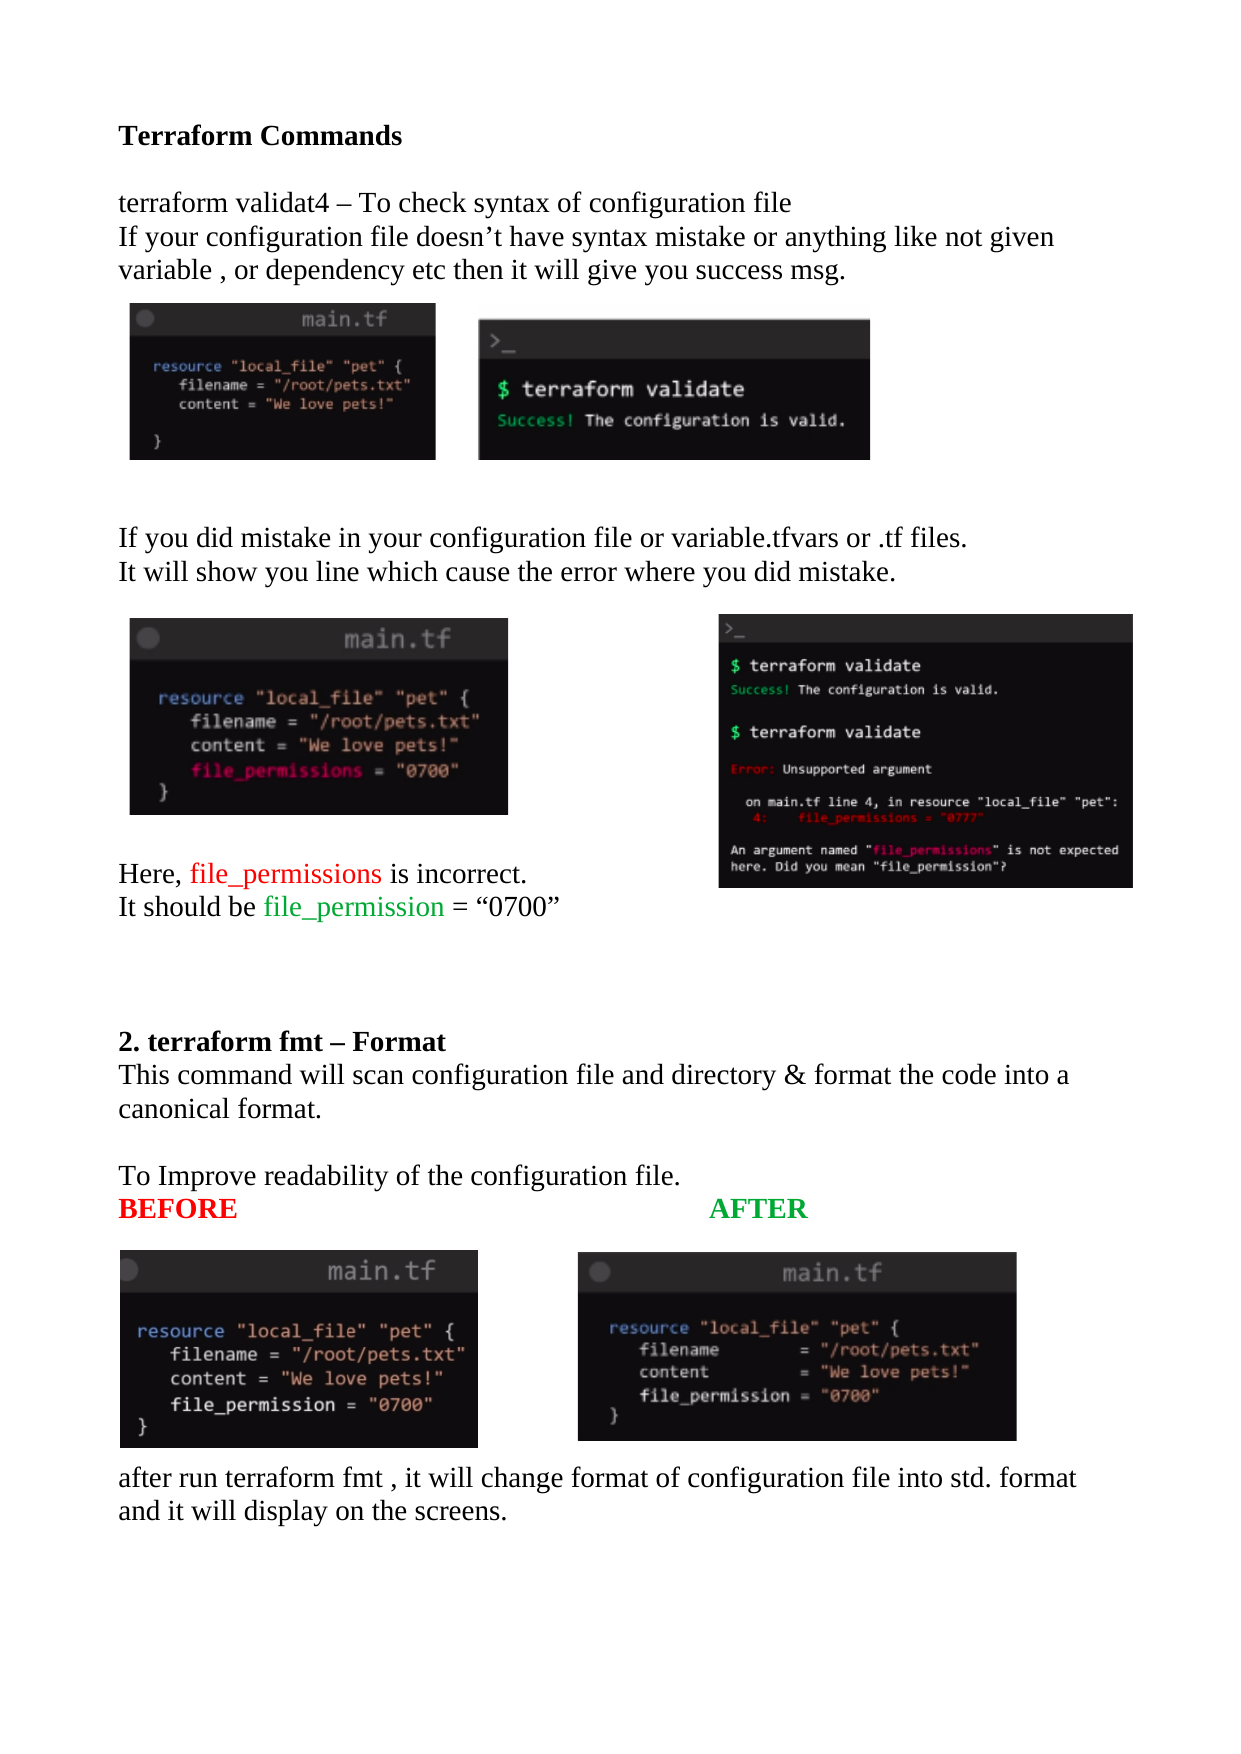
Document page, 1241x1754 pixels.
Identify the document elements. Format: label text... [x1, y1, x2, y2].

text BEFORE AFTER [118, 1191, 1122, 1225]
text To Improve readability of the configuration file. [118, 1158, 1122, 1191]
text after run terraform fmt , it will change format of configuration file into std. format and it will display on the screens. [118, 1460, 1122, 1527]
picture [129, 303, 223, 460]
text Here, file_permissions is incorrect. [118, 856, 1122, 889]
picture [129, 618, 245, 815]
text It should be file_permission = “0700” [118, 889, 1122, 923]
text If your configuration file doesn’t have syntax mistake or anything like not given variable , or dependency etc then it will give you success msg. [118, 219, 1122, 286]
picture [577, 1252, 721, 1441]
text It will show you line which cause the error where you did mistake. [118, 554, 1122, 588]
picture [757, 614, 1133, 888]
text This command will scan configuration file and directory & format the code into a canonical format. [118, 1057, 1122, 1124]
text 2. terraform fmt – Format [118, 1024, 1122, 1057]
picture [120, 1250, 153, 1448]
picture [508, 304, 831, 460]
text Terraform Commands [118, 118, 1122, 152]
text terraform validat4 – To check syntax of configuration file [118, 185, 1122, 219]
text If you did mistake in your configuration file or variable.tfvars or .tf files. [118, 521, 1122, 554]
